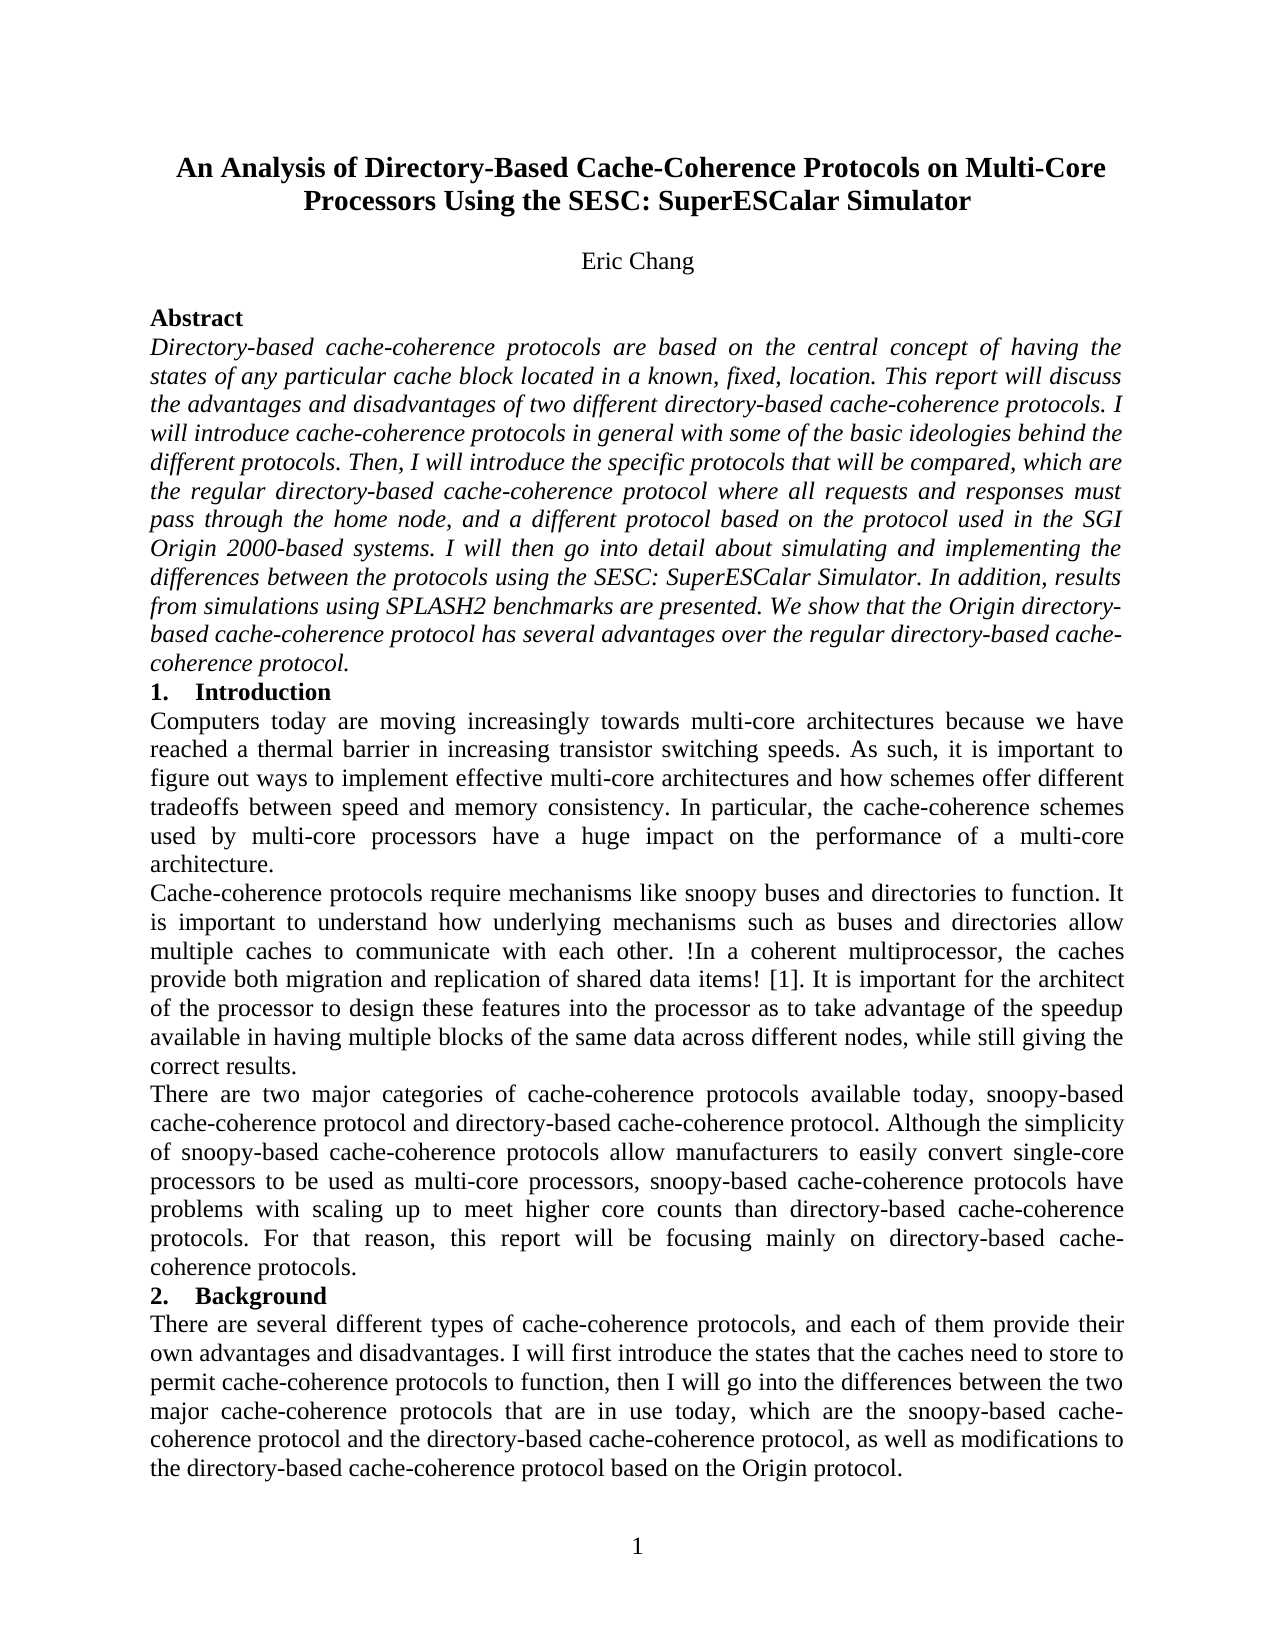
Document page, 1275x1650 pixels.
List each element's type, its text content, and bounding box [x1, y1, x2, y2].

text Computers today are moving increasingly towards multi-core architectures because we have reached a thermal barrier in increasing transistor switching speeds. As such, it is important to figure out ways to implement effective multi-core architectures and how schemes offer different tradeoffs between speed and memory consistency. In particular, the cache-coherence schemes used by multi-core processors have a huge impact on the performance of a multi-core architecture. [150, 706, 1125, 878]
text Eric Chang [150, 246, 1125, 274]
subtitle Introduction [150, 677, 1125, 706]
text Cache-coherence protocols require mechanisms like snoopy buses and directories to function. It is important to understand how underlying mechanisms such as buses and directories allow multiple caches to communicate with each other. !In a coherent multiprocessor, the caches provide both migration and replication of shared data items! [1]. It is important for the architect of the processor to design these features into the processor as to take advantage of the speedup available in having multiple blocks of the same data across different nodes, while still giving the correct results. [150, 878, 1125, 1079]
text There are two major categories of cache-coherence protocols available today, snoopy-based cache-coherence protocol and directory-based cache-coherence protocol. Although the simplicity of snoopy-based cache-coherence protocols allow manufacturers to easily convert single-core processors to be used as multi-core processors, snoopy-based cache-coherence protocols have problems with scaling up to meet higher core counts than directory-based cache-coherence protocols. For that reason, this report will be focusing mainly on directory-based cache-coherence protocols. [150, 1079, 1125, 1281]
text There are several different types of cache-coherence protocols, and each of them provide their own advantages and disadvantages. I will first introduce the states that the caches need to store to permit cache-coherence protocols to function, then I will go into the differences between the two major cache-coherence protocols that are in use today, which are the snoopy-based cache-coherence protocol and the directory-based cache-coherence protocol, as well as modifications to the directory-based cache-coherence protocol based on the Origin protocol. [150, 1309, 1125, 1482]
subtitle An Analysis of Directory-Based Cache-Coherence Protocols on Multi-Core Processors Using the SESC: SuperESCalar Simulator [150, 150, 1125, 217]
text Abstract [150, 303, 1125, 332]
text Directory-based cache-coherence protocols are based on the central concept of having the states of any particular cache block located in a known, fixed, location. This report will discuss the advantages and disadvantages of two different directory-based cache-coherence protocols. I will introduce cache-coherence protocols in general with some of the basic ideologies behind the different protocols. Then, I will introduce the specific protocols that will be compared, which are the regular directory-based cache-coherence protocol where all requests and responses must pass through the home node, and a different protocol based on the protocol used in the SGI Origin 2000-based systems. I will then go into detail about simulating and implementing the differences between the protocols using the SESC: SuperESCalar Simulator. In addition, results from simulations using SPLASH2 benchmarks are presented. We show that the Origin directory-based cache-coherence protocol has several advantages over the regular directory-based cache-coherence protocol. [150, 332, 1125, 677]
subtitle Background [150, 1281, 1125, 1309]
